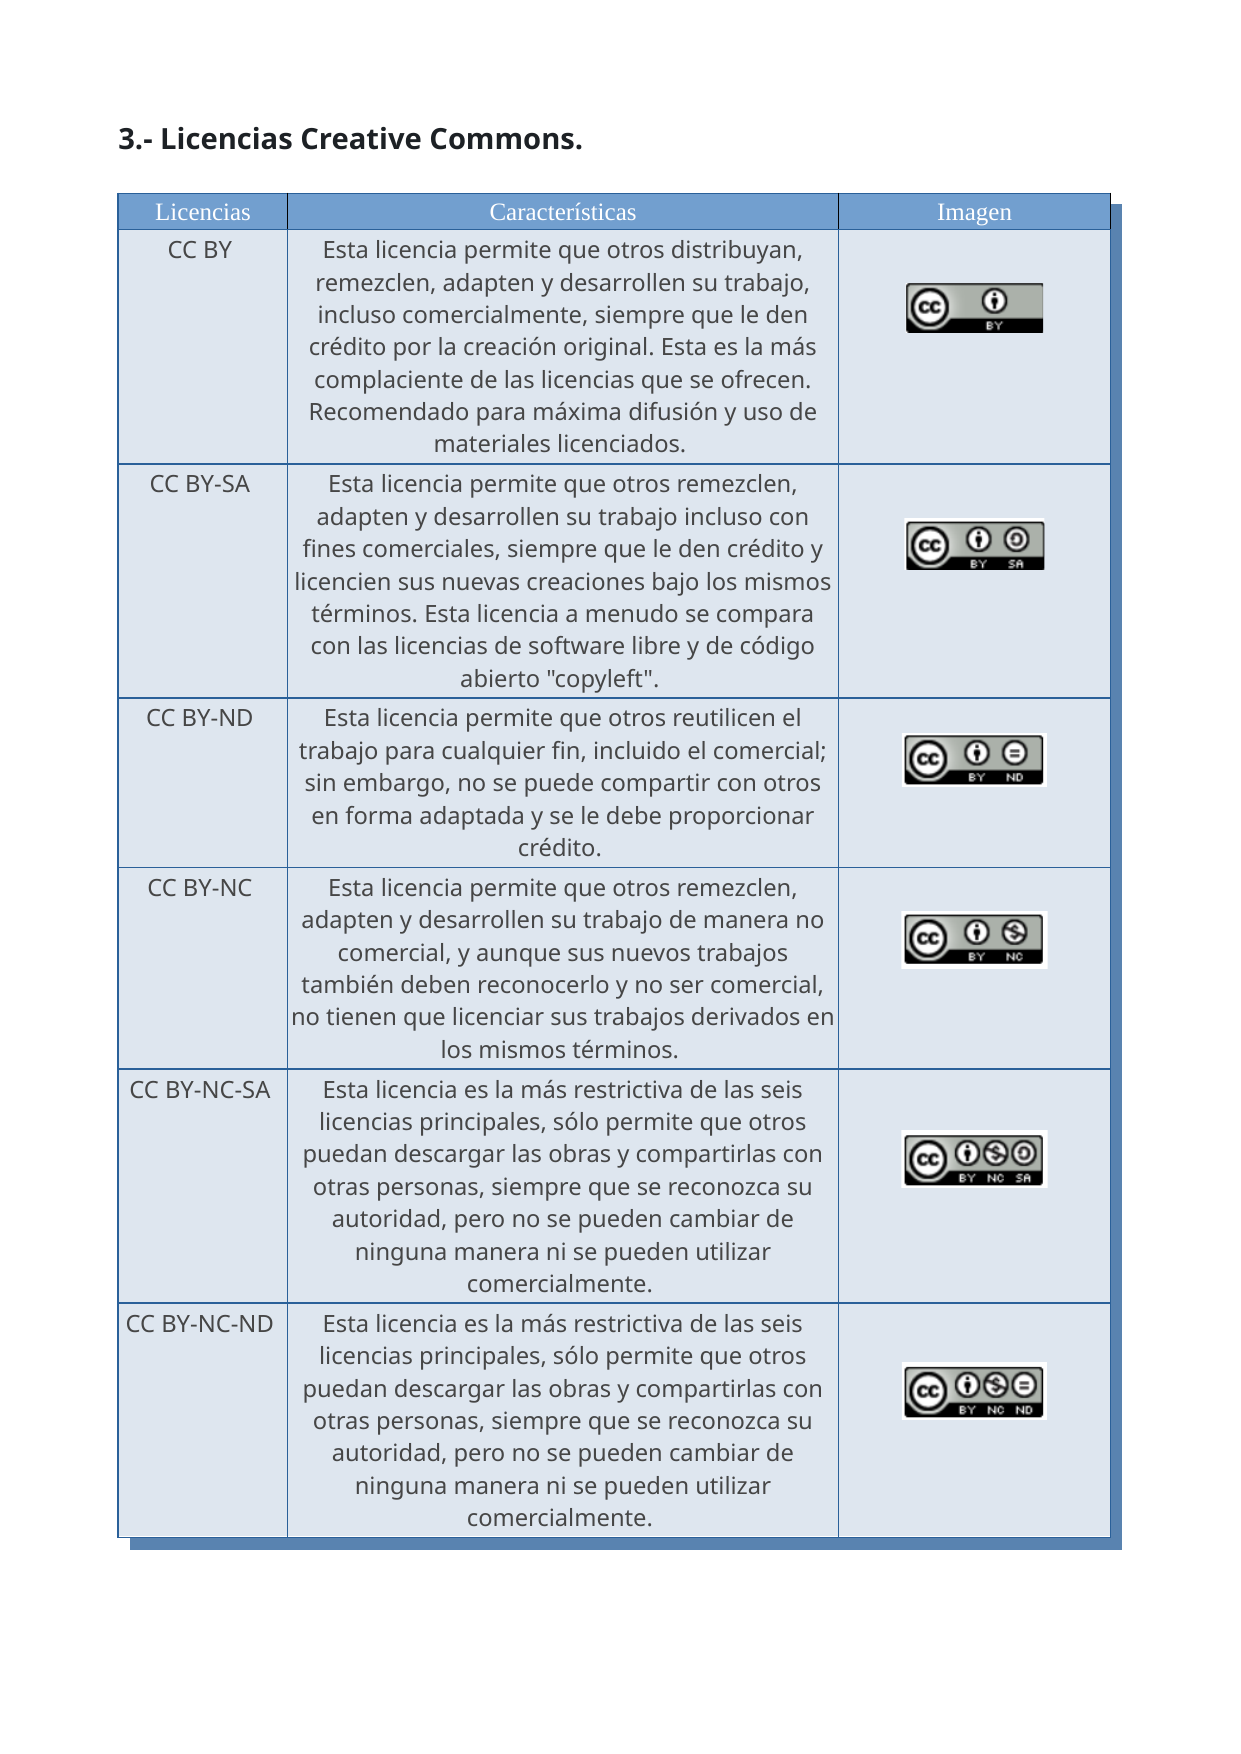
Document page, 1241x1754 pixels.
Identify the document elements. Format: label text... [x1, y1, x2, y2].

table_cell [839, 465, 1110, 697]
table_cell [839, 1070, 1110, 1302]
table_cell CC BY-SA [119, 465, 287, 697]
text 3.- Licencias Creative Commons. [118, 118, 1122, 158]
table_cell [839, 699, 1110, 866]
table_cell Esta licencia permite que otros distribuyan, remezclen, adapten y desarrollen su trabajo, incluso comercialmente, siempre que le den crédito por la creación original. Esta es la más complaciente de las licencias que se ofrecen. Recomendado para máxima difusión y uso de materiales licenciados. [288, 230, 838, 463]
table_cell CC BY-NC [119, 868, 287, 1068]
table_cell [839, 1304, 1110, 1536]
table_header Imagen [839, 194, 1110, 229]
table_cell CC BY [119, 230, 287, 463]
picture [904, 518, 1045, 570]
picture [901, 911, 1048, 969]
table_cell Esta licencia permite que otros remezclen, adapten y desarrollen su trabajo de manera no comercial, y aunque sus nuevos trabajos también deben reconocerlo y no ser comercial, no tienen que licenciar sus trabajos derivados en los mismos términos. [288, 868, 838, 1068]
table_cell Esta licencia es la más restrictiva de las seis licencias principales, sólo permite que otros puedan descargar las obras y compartirlas con otras personas, siempre que se reconozca su autoridad, pero no se pueden cambiar de ninguna manera ni se pueden utilizar comercialmente. [288, 1304, 838, 1536]
picture [901, 1362, 1047, 1420]
table_cell Esta licencia permite que otros remezclen, adapten y desarrollen su trabajo incluso con fines comerciales, siempre que le den crédito y licencien sus nuevas creaciones bajo los mismos términos. Esta licencia a menudo se compara con las licencias de software libre y de código abierto "copyleft". [288, 465, 838, 697]
table_header Características [288, 194, 838, 229]
table_cell Esta licencia es la más restrictiva de las seis licencias principales, sólo permite que otros puedan descargar las obras y compartirlas con otras personas, siempre que se reconozca su autoridad, pero no se pueden cambiar de ninguna manera ni se pueden utilizar comercialmente. [288, 1070, 838, 1302]
table_cell CC BY-NC-ND [119, 1304, 287, 1536]
picture [905, 283, 1044, 333]
table_cell CC BY-ND [119, 699, 287, 866]
table_header Licencias [119, 194, 287, 229]
picture [901, 733, 1047, 787]
picture [901, 1130, 1048, 1188]
table_cell CC BY-NC-SA [119, 1070, 287, 1302]
table_cell [839, 868, 1110, 1068]
table_cell Esta licencia permite que otros reutilicen el trabajo para cualquier fin, incluido el comercial; sin embargo, no se puede compartir con otros en forma adaptada y se le debe proporcionar crédito. [288, 699, 838, 866]
table_cell [839, 230, 1110, 463]
